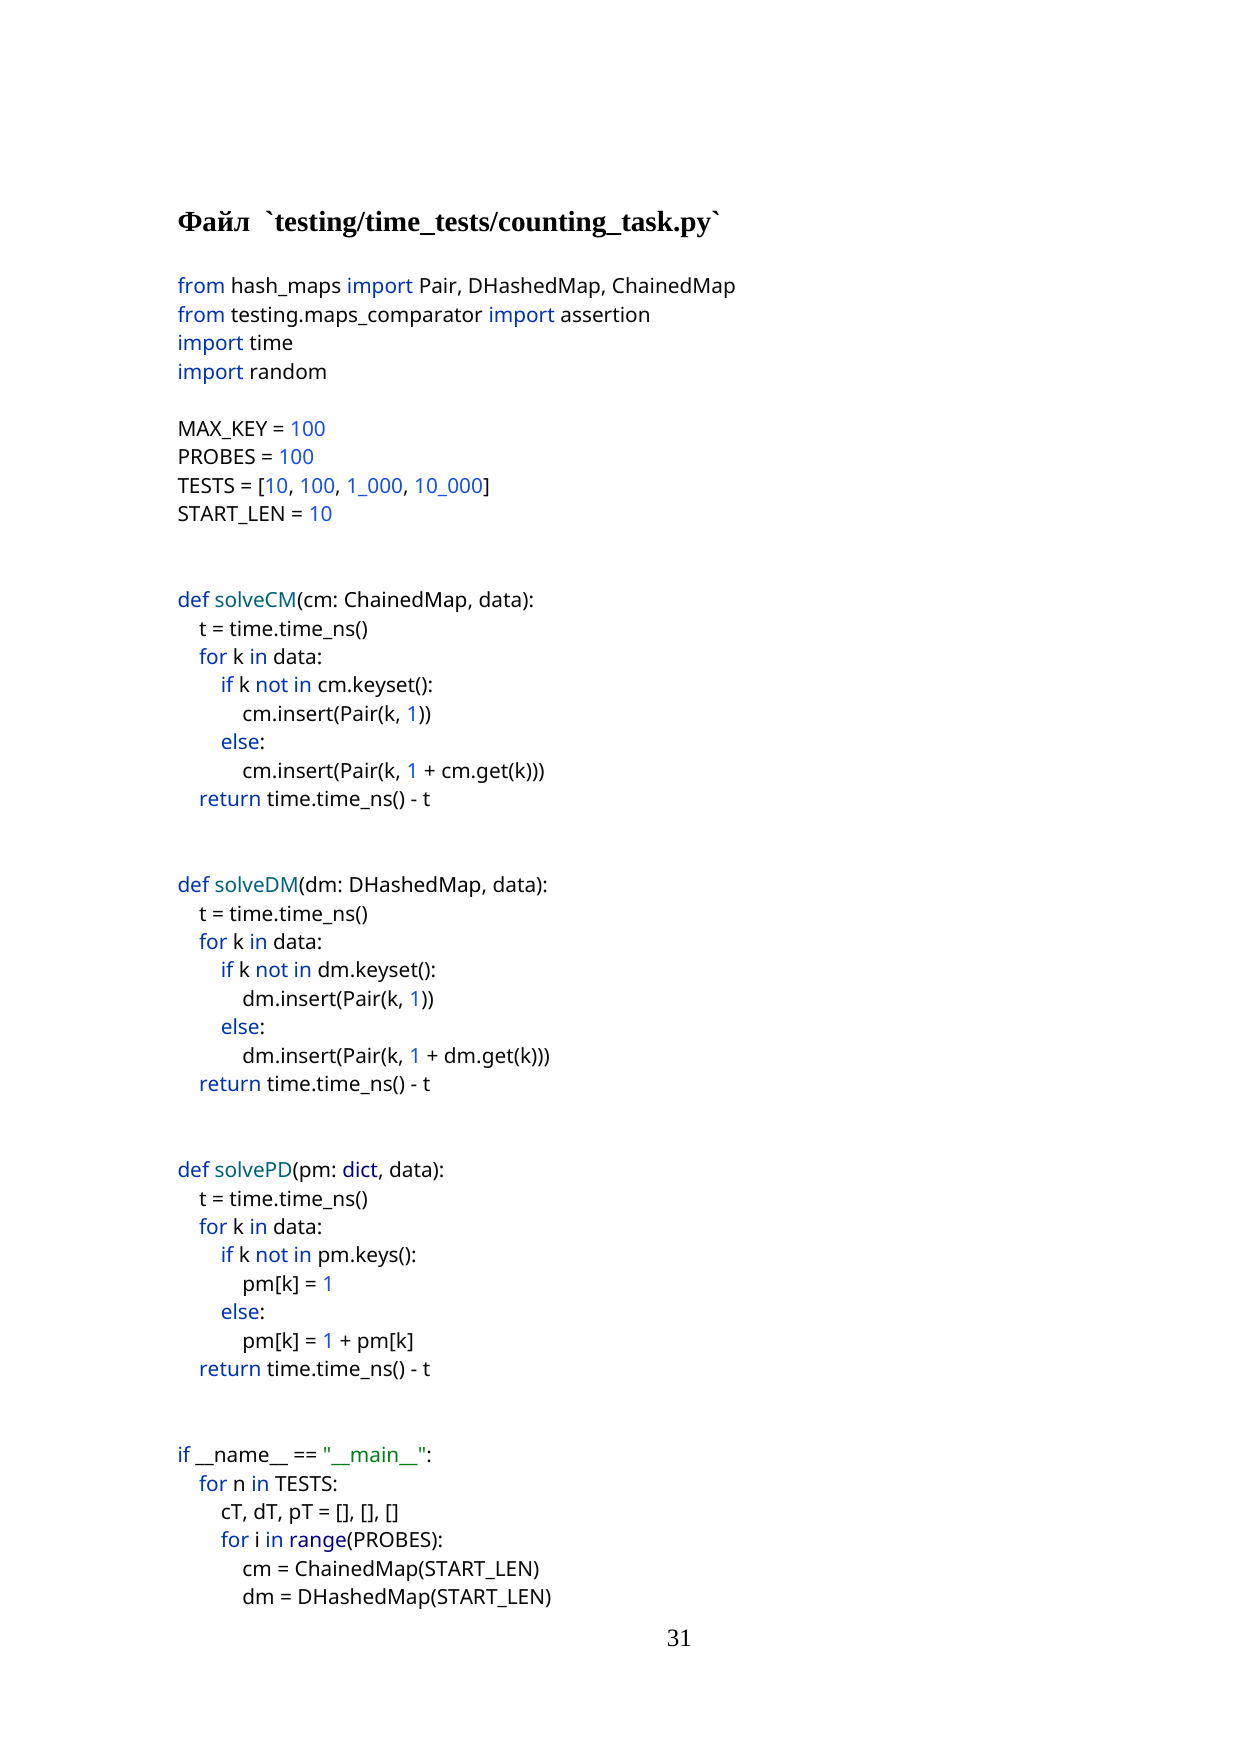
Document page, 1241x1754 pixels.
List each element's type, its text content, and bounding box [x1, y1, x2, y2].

text from hash_maps import Pair, DHashedMap, ChainedMap from testing.maps_comparator import assertion import time import random MAX_KEY = 100 PROBES = 100 TESTS = [10, 100, 1_000, 10_000] START_LEN = 10 def solveCM(cm: ChainedMap, data): t = time.time_ns() for k in data: if k not in cm.keyset(): cm.insert(Pair(k, 1)) else: cm.insert(Pair(k, 1 + cm.get(k))) return time.time_ns() - t def solveDM(dm: DHashedMap, data): t = time.time_ns() for k in data: if k not in dm.keyset(): dm.insert(Pair(k, 1)) else: dm.insert(Pair(k, 1 + dm.get(k))) return time.time_ns() - t def solvePD(pm: dict, data): t = time.time_ns() for k in data: if k not in pm.keys(): pm[k] = 1 else: pm[k] = 1 + pm[k] return time.time_ns() - t if __name__ == "__main__": for n in TESTS: cT, dT, pT = [], [], [] for i in range(PROBES): cm = ChainedMap(START_LEN) dm = DHashedMap(START_LEN) [177, 271, 1181, 1611]
subtitle Файл `testing/time_tests/counting_task.py` [177, 204, 1181, 238]
